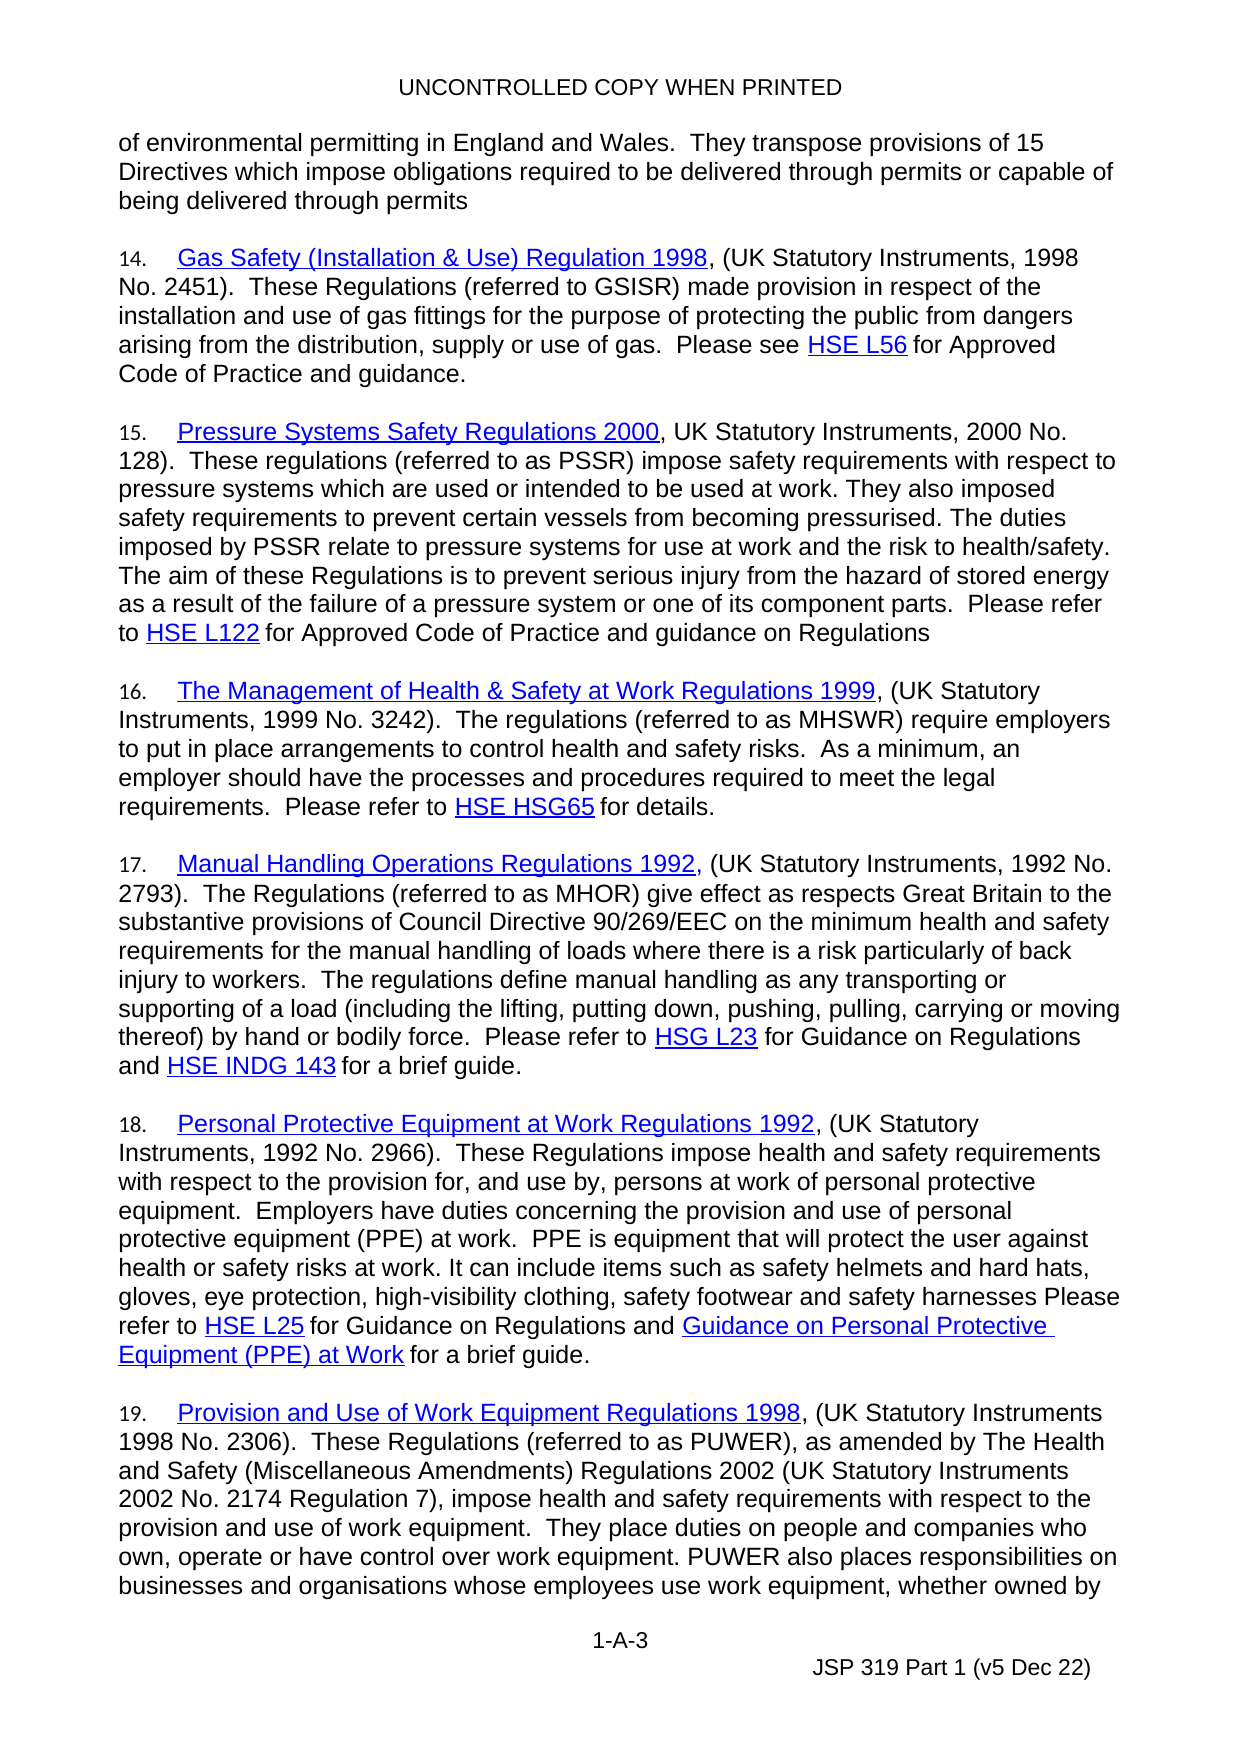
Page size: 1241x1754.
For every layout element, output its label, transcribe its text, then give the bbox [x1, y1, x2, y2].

list Personal Protective Equipment at Work Regulations 1992, (UK Statutory Instruments, 1992 No. 2966). These Regulations impose health and safety requirements with respect to the provision for, and use by, persons at work of personal protective equipment. Employers have duties concerning the provision and use of personal protective equipment (PPE) at work. PPE is equipment that will protect the user against health or safety risks at work. It can include items such as safety helmets and hard hats, gloves, eye protection, high-visibility clothing, safety footwear and safety harnesses Please refer to HSE L25 for Guidance on Regulations and Guidance on Personal Protective Equipment (PPE) at Work for a brief guide. [118, 1109, 1122, 1369]
list Environmental Permitting Regulations, (England and Wales) Regulations 2016 (UK Statutory Instruments, 2016 No. 1154). These Regulations provide a consolidated system of environmental permitting in England and Wales. They transpose provisions of 15 Directives which impose obligations required to be delivered through permits or capable of being delivered through permits [118, 128, 1122, 214]
list Manual Handling Operations Regulations 1992, (UK Statutory Instruments, 1992 No. 2793). The Regulations (referred to as MHOR) give effect as respects Great Britain to the substantive provisions of Council Directive 90/269/EEC on the minimum health and safety requirements for the manual handling of loads where there is a risk particularly of back injury to workers. The regulations define manual handling as any transporting or supporting of a load (including the lifting, putting down, pushing, pulling, carrying or moving thereof) by hand or bodily force. Please refer to HSG L23 for Guidance on Regulations and HSE INDG 143 for a brief guide. [118, 849, 1122, 1080]
list The Management of Health & Safety at Work Regulations 1999, (UK Statutory Instruments, 1999 No. 3242). The regulations (referred to as MHSWR) require employers to put in place arrangements to control health and safety risks. As a minimum, an employer should have the processes and procedures required to meet the legal requirements. Please refer to HSE HSG65 for details. [118, 676, 1122, 821]
list Pressure Systems Safety Regulations 2000, UK Statutory Instruments, 2000 No. 128). These regulations (referred to as PSSR) impose safety requirements with respect to pressure systems which are used or intended to be used at work. They also imposed safety requirements to prevent certain vessels from becoming pressurised. The duties imposed by PSSR relate to pressure systems for use at work and the risk to health/safety. The aim of these Regulations is to prevent serious injury from the hazard of stored energy as a result of the failure of a pressure system or one of its component parts. Please refer to HSE L122 for Approved Code of Practice and guidance on Regulations [118, 417, 1122, 647]
list Provision and Use of Work Equipment Regulations 1998, (UK Statutory Instruments 1998 No. 2306). These Regulations (referred to as PUWER), as amended by The Health and Safety (Miscellaneous Amendments) Regulations 2002 (UK Statutory Instruments 2002 No. 2174 Regulation 7), impose health and safety requirements with respect to the provision and use of work equipment. They place duties on people and companies who own, operate or have control over work equipment. PUWER also places responsibilities on businesses and organisations whose employees use work equipment, whether owned by them or not. Please see HSE L22 for approved code of practice and guidance on the regulations [118, 1398, 1122, 1599]
list Gas Safety (Installation & Use) Regulation 1998, (UK Statutory Instruments, 1998 No. 2451). These Regulations (referred to GSISR) made provision in respect of the installation and use of gas fittings for the purpose of protecting the public from dangers arising from the distribution, supply or use of gas. Please see HSE L56 for Approved Code of Practice and guidance. [118, 243, 1122, 388]
